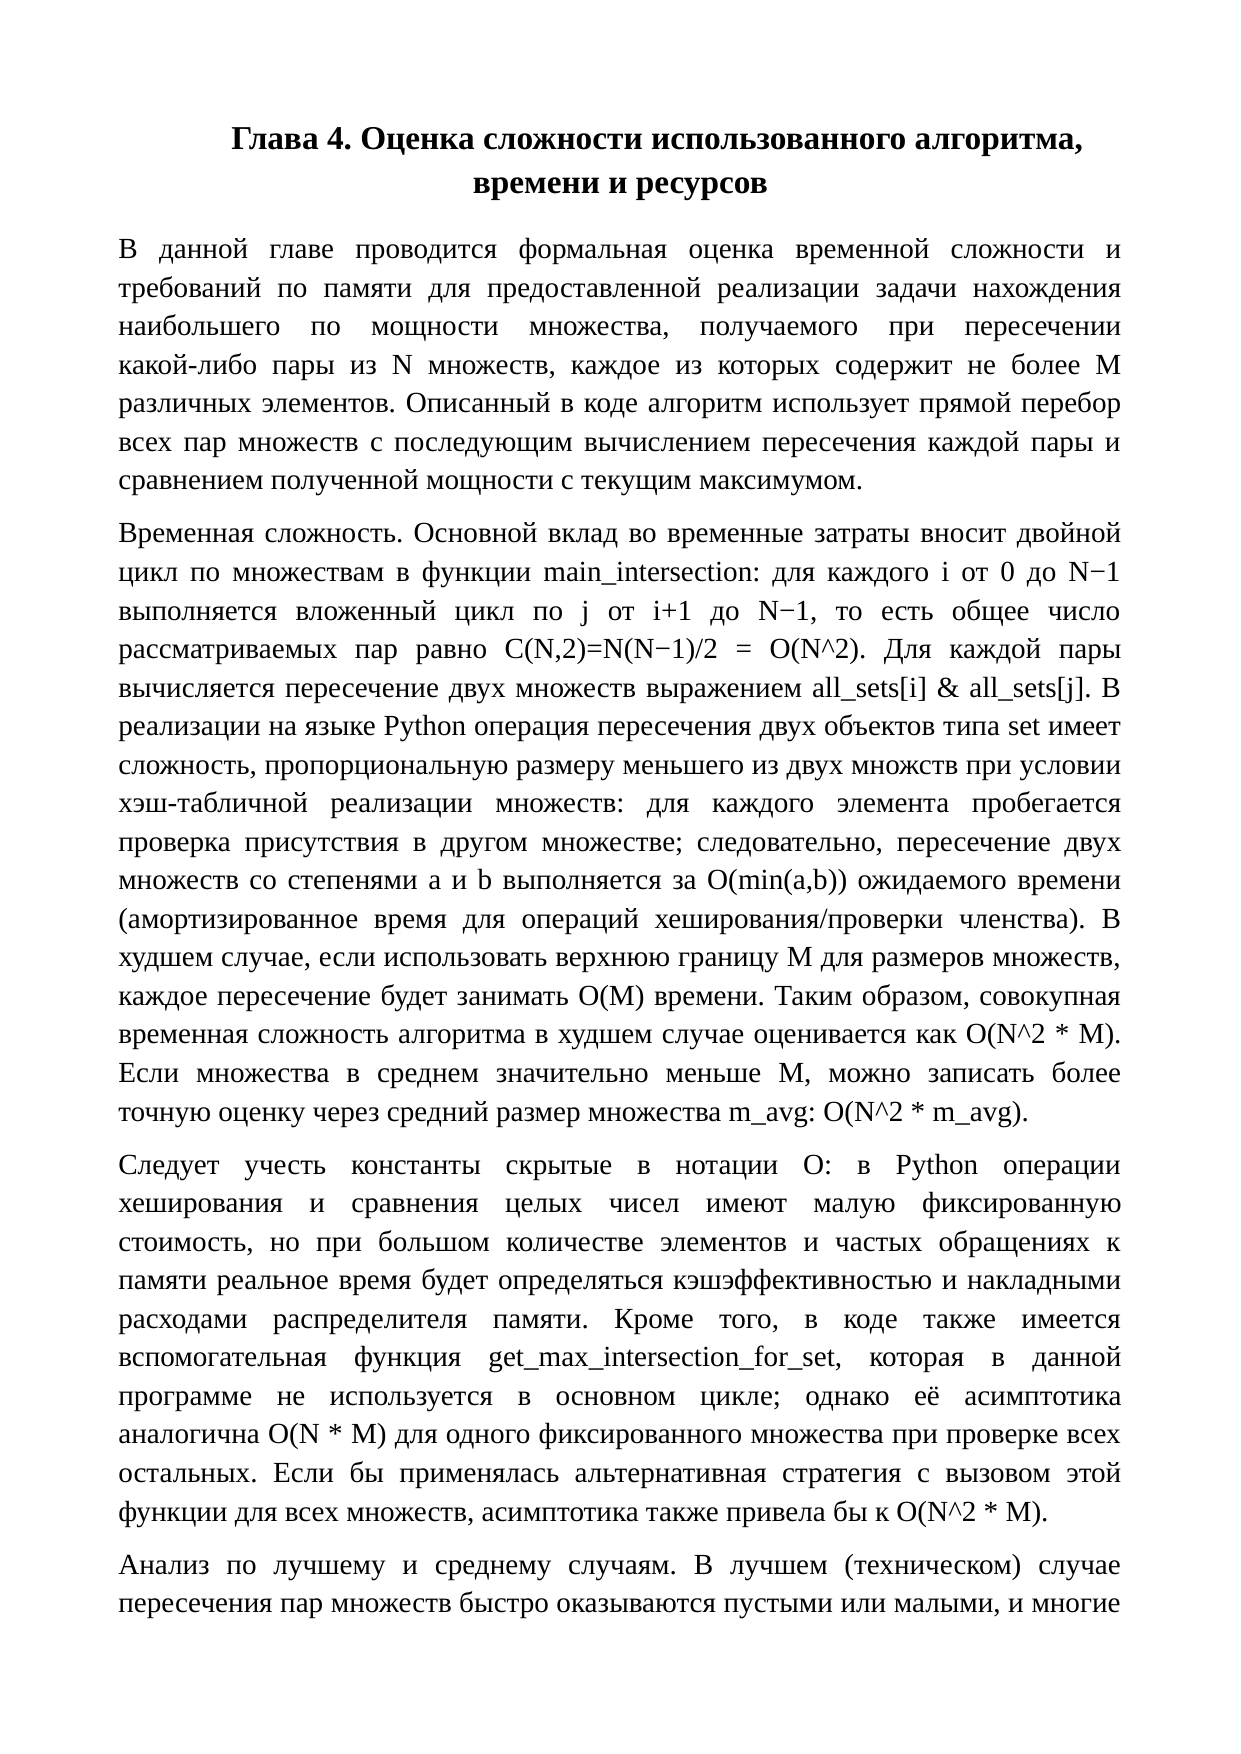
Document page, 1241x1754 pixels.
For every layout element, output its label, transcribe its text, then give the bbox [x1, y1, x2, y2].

text Следует учесть константы скрытые в нотации O: в Python операции хеширования и сравнения целых чисел имеют малую фиксированную стоимость, но при большом количестве элементов и частых обращениях к памяти реальное время будет определяться кэшэффективностью и накладными расходами распределителя памяти. Кроме того, в коде также имеется вспомогательная функция get_max_intersection_for_set, которая в данной программе не используется в основном цикле; однако её асимптотика аналогична O(N * M) для одного фиксированного множества при проверке всех остальных. Если бы применялась альтернативная стратегия с вызовом этой функции для всех множеств, асимптотика также привела бы к O(N^2 * M). [118, 1147, 1122, 1527]
text В данной главе проводится формальная оценка временной сложности и требований по памяти для предоставленной реализации задачи нахождения наибольшего по мощности множества, получаемого при пересечении какой‑либо пары из N множеств, каждое из которых содержит не более M различных элементов. Описанный в коде алгоритм использует прямой перебор всех пар множеств с последующим вычислением пересечения каждой пары и сравнением полученной мощности с текущим максимумом. [118, 231, 1122, 496]
text Глава 4. Оценка сложности использованного алгоритма, времени и ресурсов [118, 118, 1122, 201]
text Анализ по лучшему и среднему случаям. В лучшем (техническом) случае пересечения пар множеств быстро оказываются пустыми или малыми, и многие [118, 1547, 1122, 1619]
text Временная сложность. Основной вклад во временные затраты вносит двойной цикл по множествам в функции main_intersection: для каждого i от 0 до N−1 выполняется вложенный цикл по j от i+1 до N−1, то есть общее число рассматриваемых пар равно C(N,2)=N(N−1)/2 = O(N^2). Для каждой пары вычисляется пересечение двух множеств выражением all_sets[i] & all_sets[j]. В реализации на языке Python операция пересечения двух объектов типа set имеет сложность, пропорциональную размеру меньшего из двух множств при условии хэш‑табличной реализации множеств: для каждого элемента пробегается проверка присутствия в другом множестве; следовательно, пересечение двух множеств со степенями a и b выполняется за O(min(a,b)) ожидаемого времени (амортизированное время для операций хеширования/проверки членства). В худшем случае, если использовать верхнюю границу M для размеров множеств, каждое пересечение будет занимать O(M) времени. Таким образом, совокупная временная сложность алгоритма в худшем случае оценивается как O(N^2 * M). Если множества в среднем значительно меньше M, можно записать более точную оценку через средний размер множества m_avg: O(N^2 * m_avg). [118, 516, 1122, 1127]
